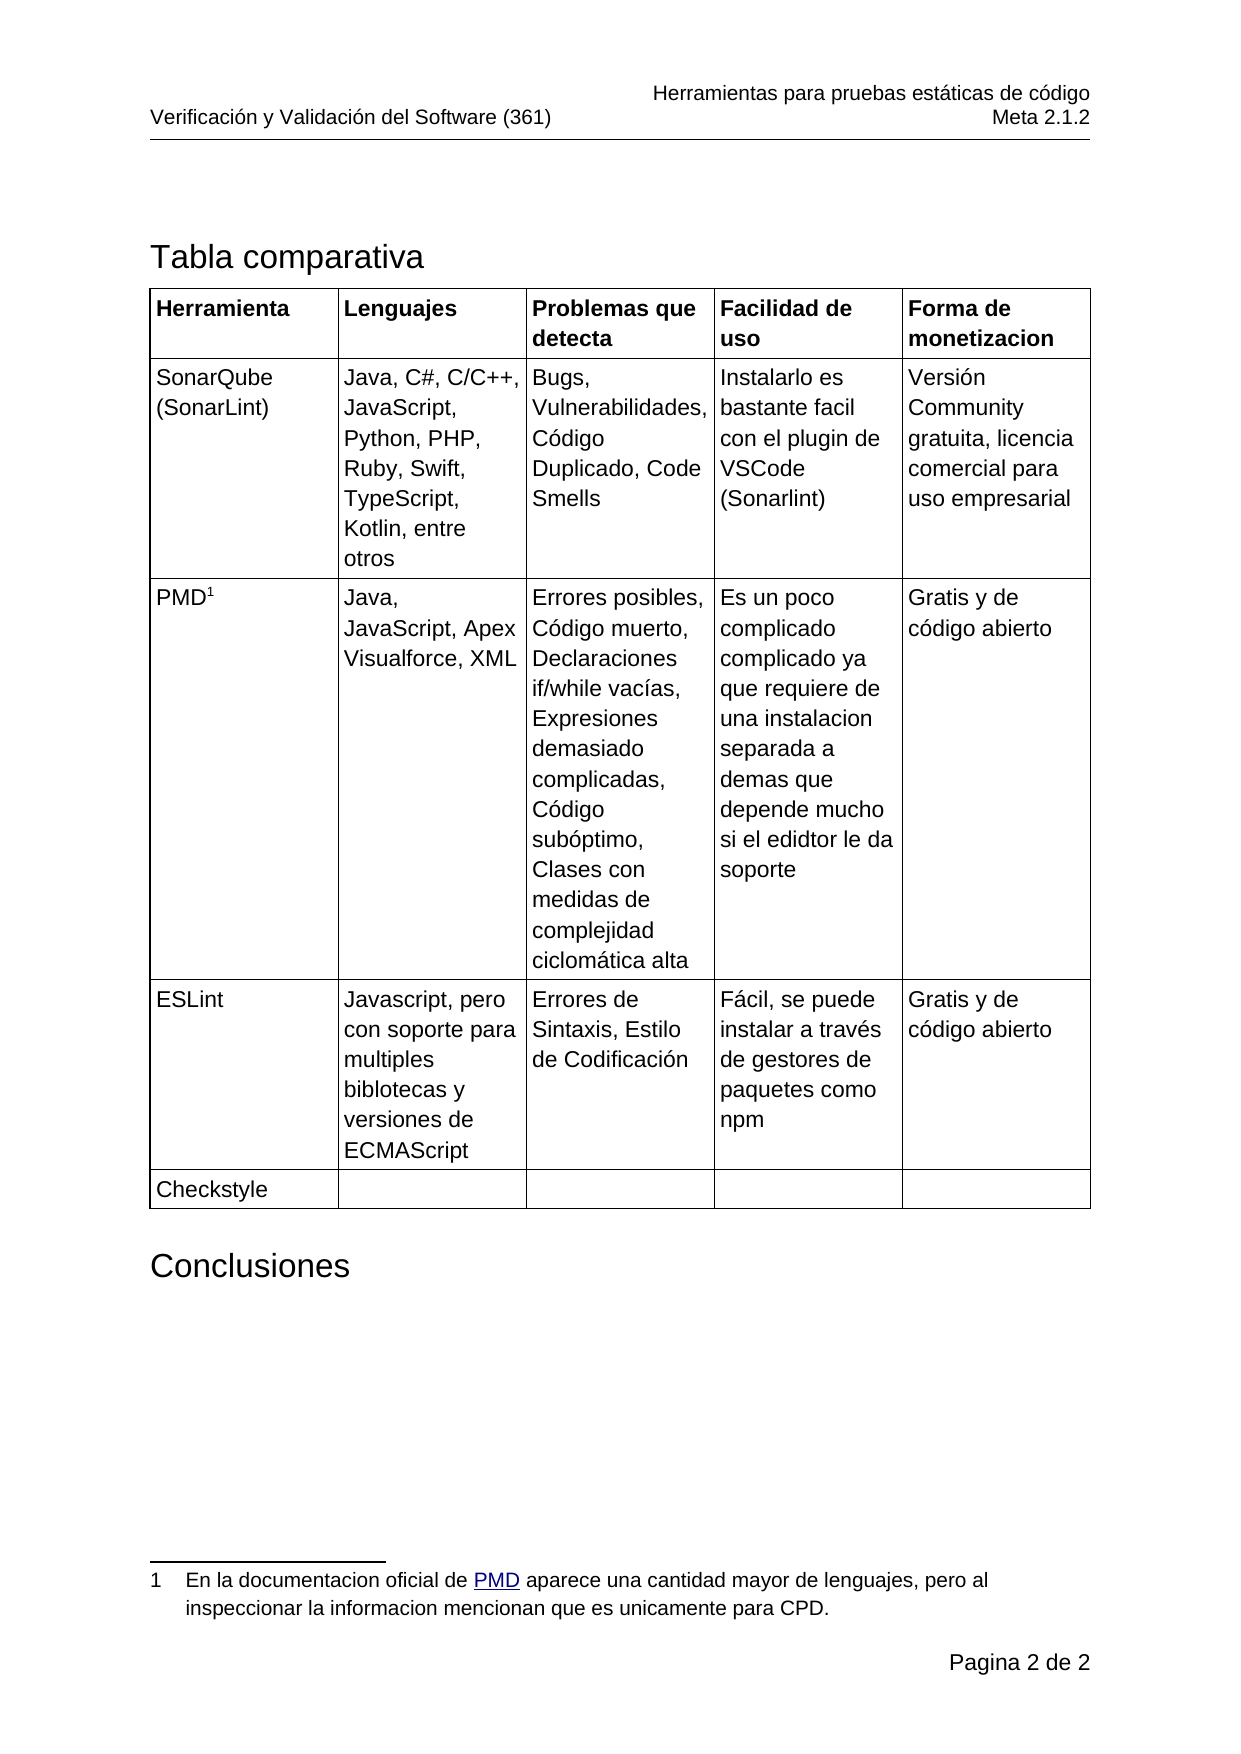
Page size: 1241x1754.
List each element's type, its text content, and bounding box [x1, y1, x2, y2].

subtitle Tabla comparativa [150, 237, 1090, 276]
table_header Problemas que detecta [527, 289, 714, 357]
table_cell Gratis y de código abierto [903, 980, 1090, 1169]
subtitle Conclusiones [150, 1246, 1090, 1284]
table_header Forma de monetizacion [903, 289, 1090, 357]
table_cell Bugs, Vulnerabilidades, Código Duplicado, Code Smells [527, 359, 714, 577]
table_cell Gratis y de código abierto [903, 579, 1090, 979]
table_cell PMD [151, 579, 338, 979]
table_header Herramienta [151, 289, 338, 357]
table_cell ESLint [151, 980, 338, 1169]
table_cell SonarQube (SonarLint) [151, 359, 338, 577]
table_cell Java, JavaScript, Apex Visualforce, XML [339, 579, 526, 979]
table_cell [903, 1170, 1090, 1208]
table_header Lenguajes [339, 289, 526, 357]
table_cell Instalarlo es bastante facil con el plugin de VSCode (Sonarlint) [715, 359, 902, 577]
table_cell Errores de Sintaxis, Estilo de Codificación [527, 980, 714, 1169]
table_cell Checkstyle [151, 1170, 338, 1208]
table_cell [527, 1170, 714, 1208]
table_header Facilidad de uso [715, 289, 902, 357]
table_cell Fácil, se puede instalar a través de gestores de paquetes como npm [715, 980, 902, 1169]
table_cell [339, 1170, 526, 1208]
table_cell Es un poco complicado complicado ya que requiere de una instalacion separada a demas que depende mucho si el edidtor le da soporte [715, 579, 902, 979]
table_cell [715, 1170, 902, 1208]
table_cell Errores posibles, Código muerto, Declaraciones if/while vacías, Expresiones demasiado complicadas, Código subóptimo, Clases con medidas de complejidad ciclomática alta [527, 579, 714, 979]
table_cell Java, C#, C/C++, JavaScript, Python, PHP, Ruby, Swift, TypeScript, Kotlin, entre otros [339, 359, 526, 577]
table_cell Versión Community gratuita, licencia comercial para uso empresarial [903, 359, 1090, 577]
table_cell Javascript, pero con soporte para multiples biblotecas y versiones de ECMAScript [339, 980, 526, 1169]
